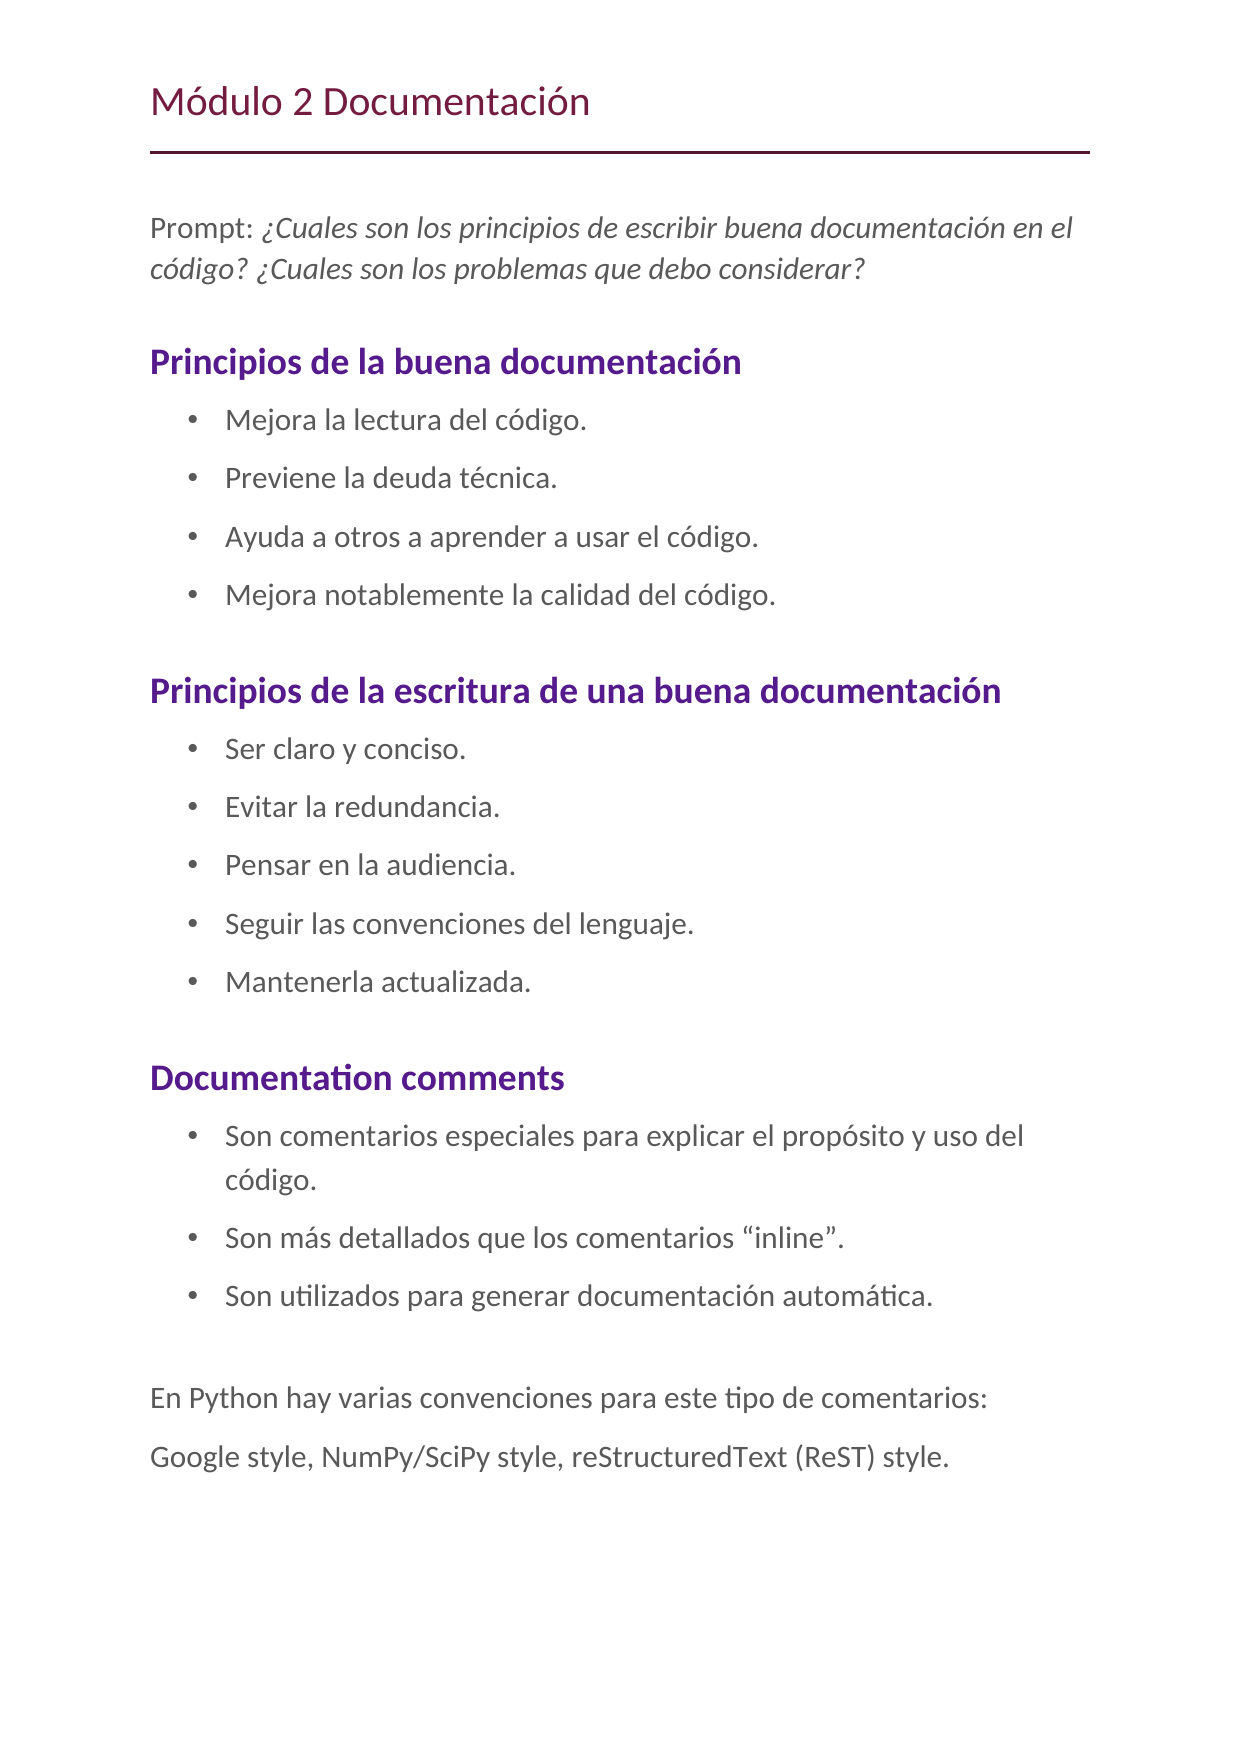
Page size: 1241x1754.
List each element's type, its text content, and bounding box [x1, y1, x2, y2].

list Ser claro y conciso. [187, 729, 1090, 767]
subtitle Principios de la buena documentación [150, 338, 1090, 384]
list Mejora la lectura del código. [187, 400, 1090, 438]
text En Python hay varias convenciones para este tipo de comentarios: [150, 1378, 1090, 1416]
list Son más detallados que los comentarios “inline”. [187, 1218, 1090, 1256]
list Pensar en la audiencia. [187, 846, 1090, 884]
list Previene la deuda técnica. [187, 458, 1090, 497]
subtitle Principios de la escritura de una buena documentación [150, 667, 1090, 713]
list Son utilizados para generar documentación automática. [187, 1276, 1090, 1358]
text Google style, NumPy/SciPy style, reStructuredText (ReST) style. [150, 1437, 1090, 1475]
list Mejora notablemente la calidad del código. [187, 575, 1090, 613]
list Ayuda a otros a aprender a usar el código. [187, 517, 1090, 555]
list Mantenerla actualizada. [187, 962, 1090, 1000]
list Seguir las convenciones del lenguaje. [187, 904, 1090, 942]
list Evitar la redundancia. [187, 787, 1090, 825]
subtitle Módulo 2 Documentación [150, 75, 1090, 151]
list Son comentarios especiales para explicar el propósito y uso del código. [187, 1116, 1090, 1198]
text Prompt: ¿Cuales son los principios de escribir buena documentación en el código? ¿Cuales son los problemas que debo considerar? [150, 208, 1090, 287]
subtitle Documentation comments [150, 1054, 1090, 1100]
